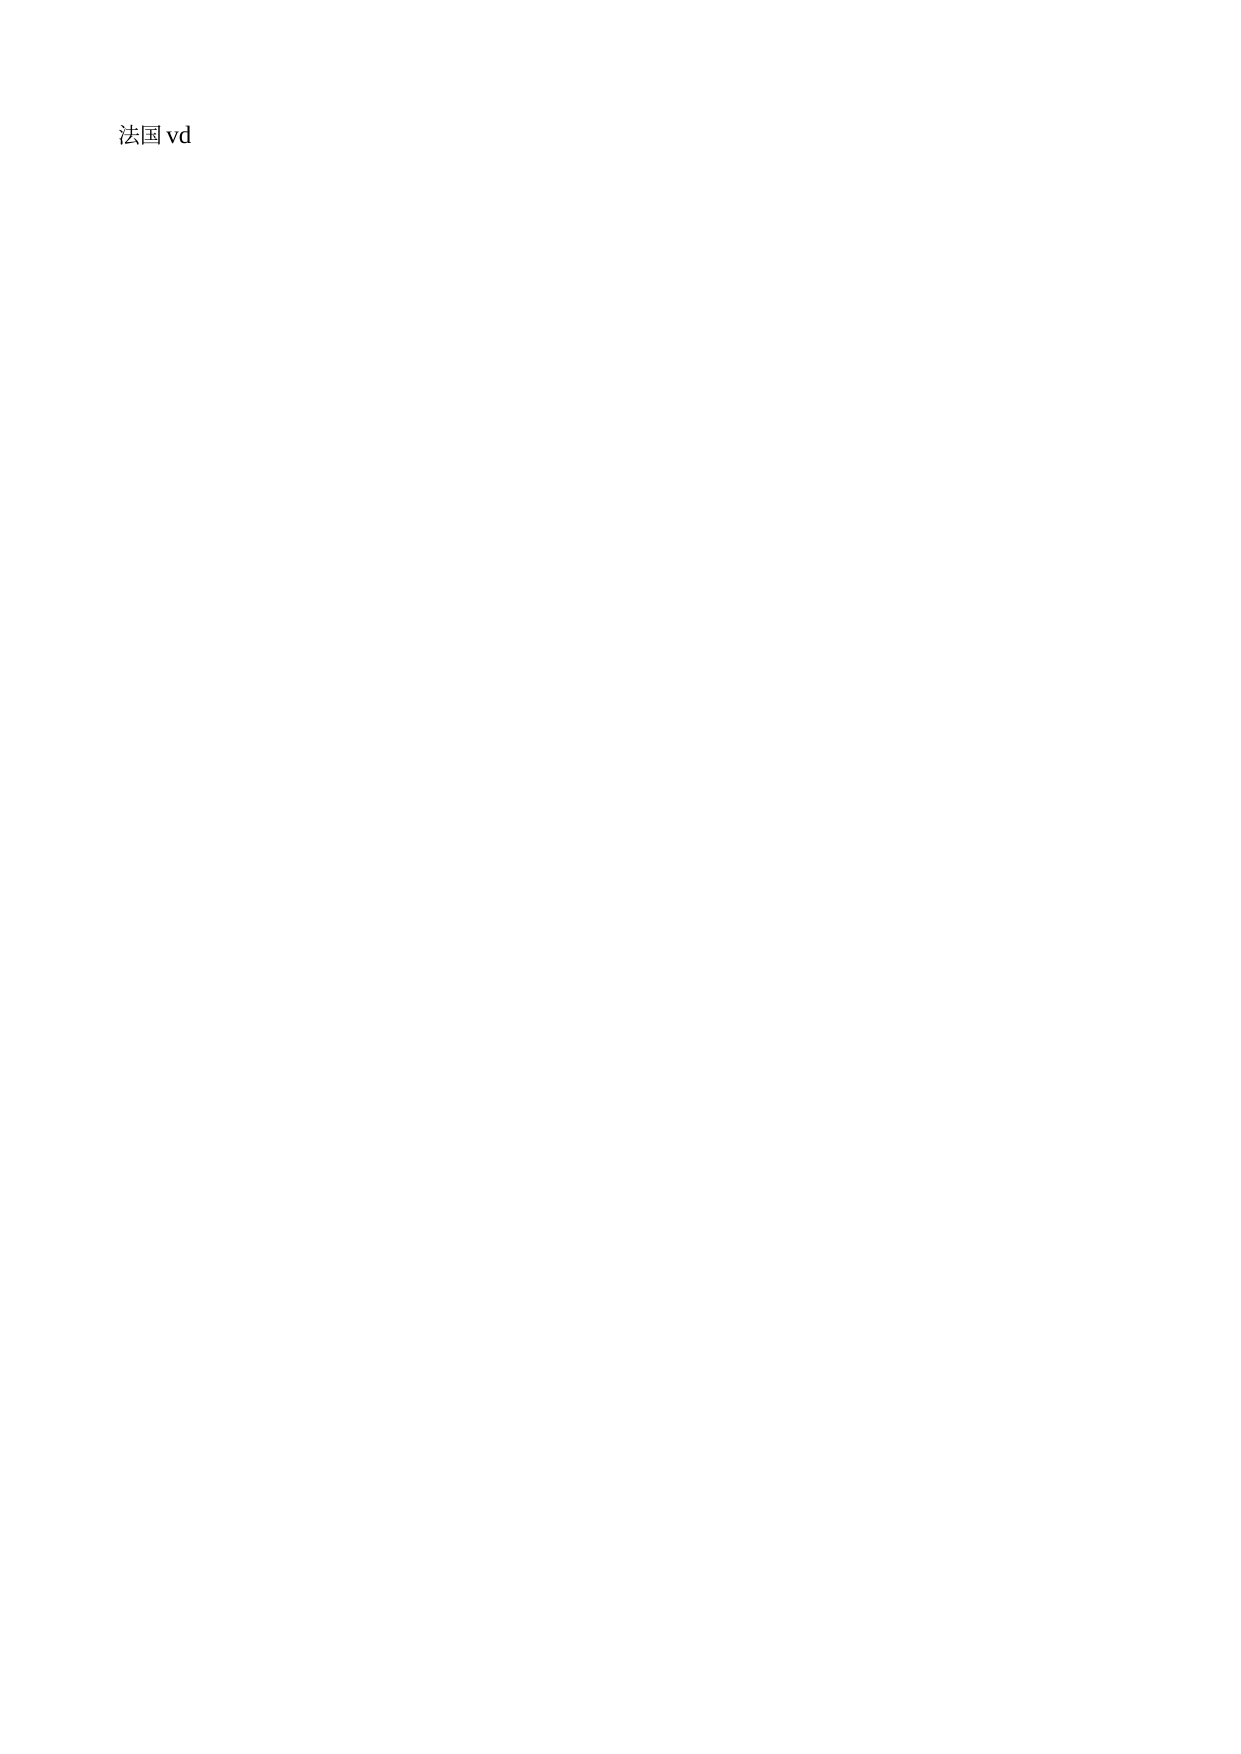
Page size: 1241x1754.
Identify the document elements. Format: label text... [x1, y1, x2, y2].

text 法国vd [118, 118, 1122, 149]
